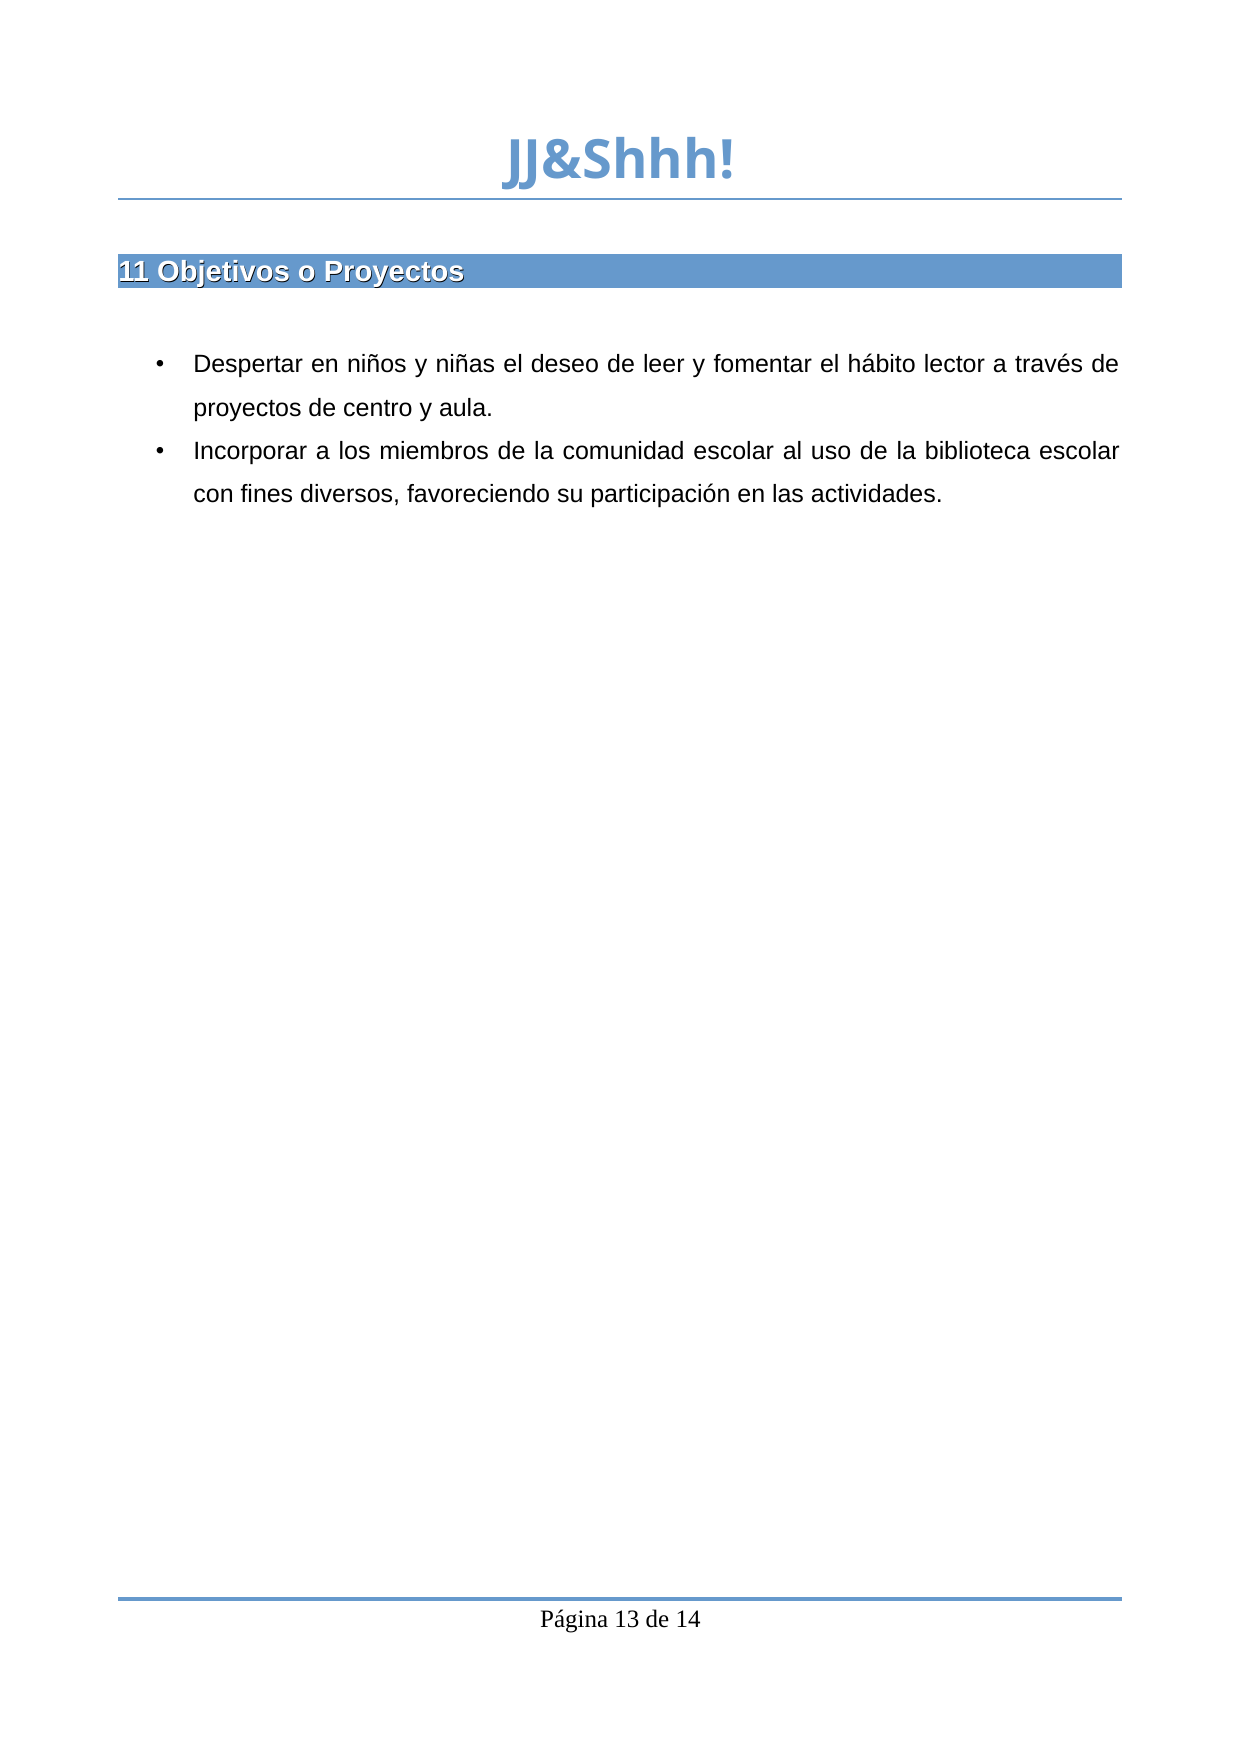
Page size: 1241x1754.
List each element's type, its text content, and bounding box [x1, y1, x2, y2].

list Despertar en niños y niñas el deseo de leer y fomentar el hábito lector a través de proyectos de centro y aula. [156, 349, 1122, 421]
list Incorporar a los miembros de la comunidad escolar al uso de la biblioteca escolar con fines diversos, favoreciendo su participación en las actividades. [156, 436, 1122, 508]
subtitle 11 Objetivos o Proyectos [118, 254, 1122, 288]
